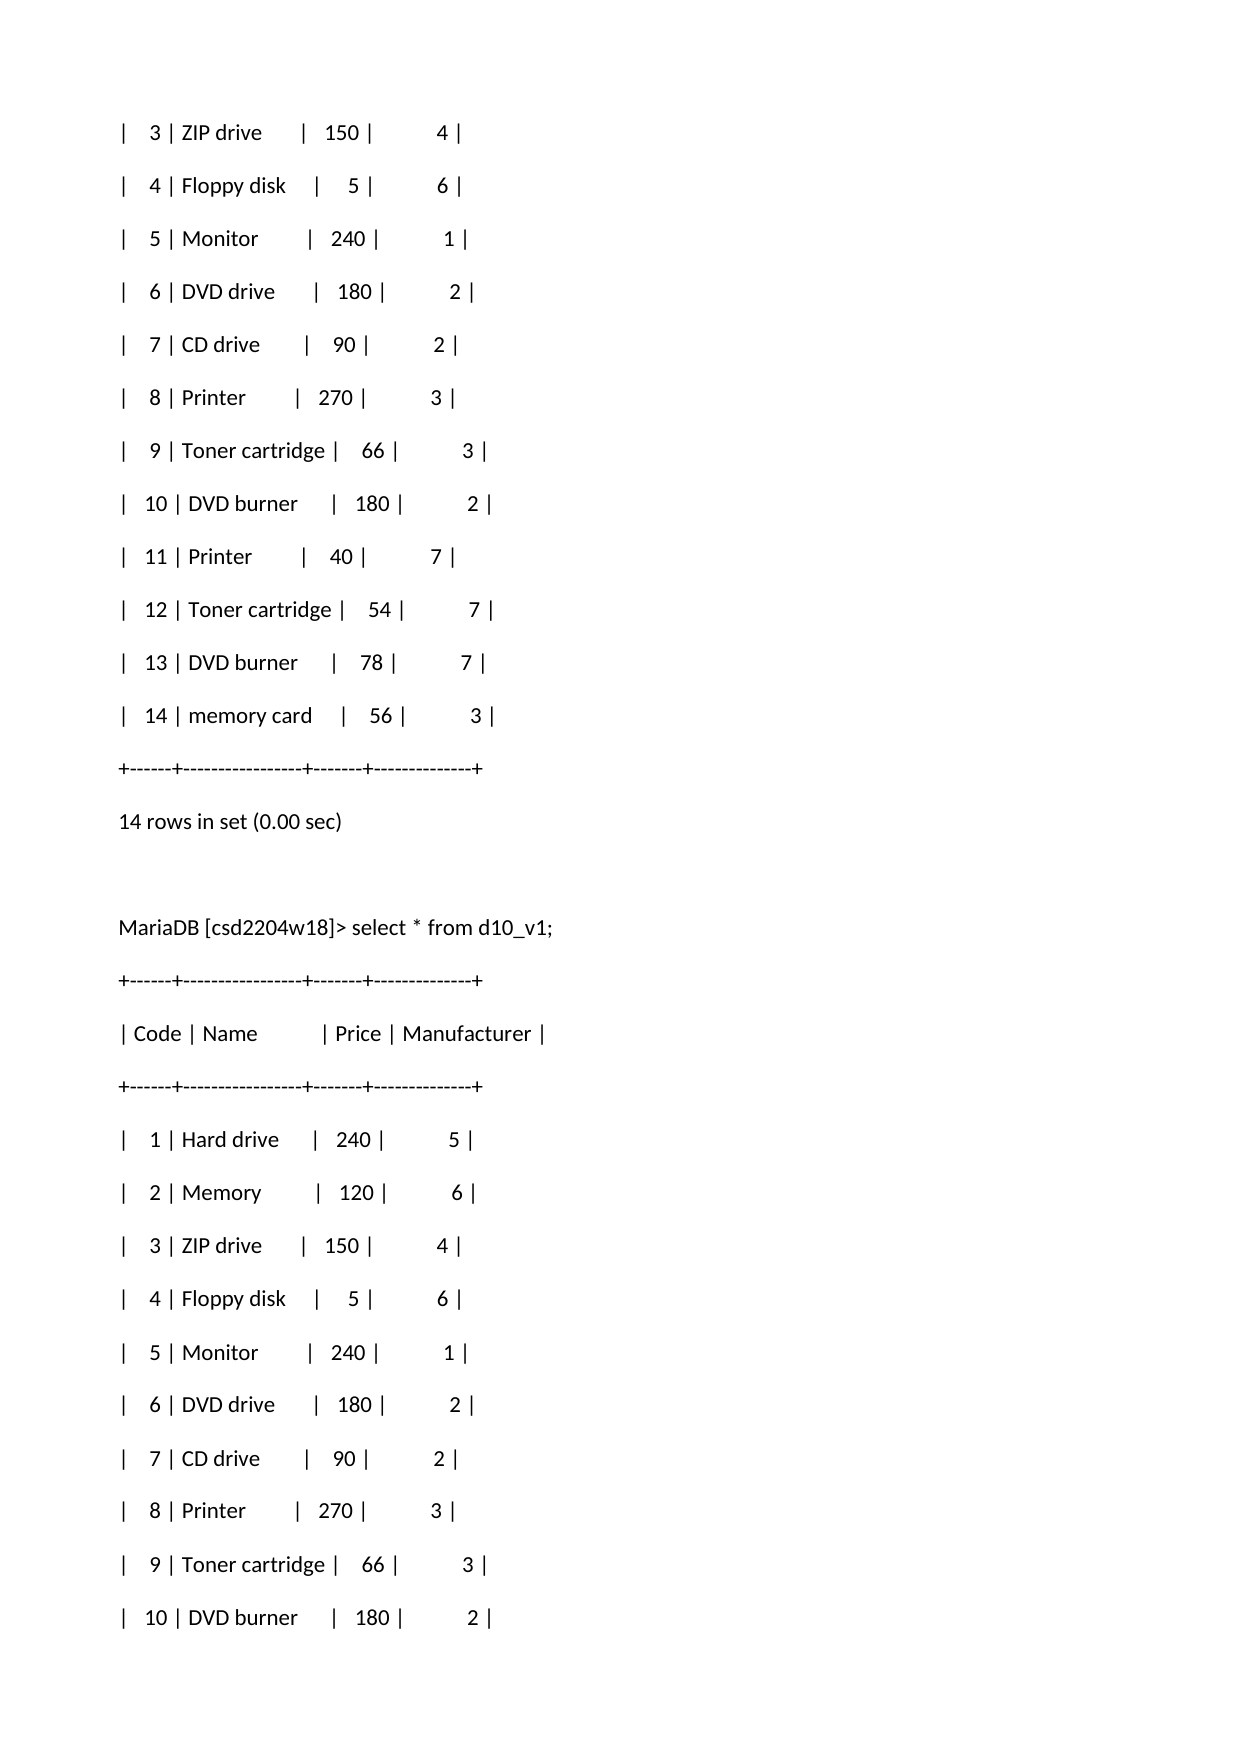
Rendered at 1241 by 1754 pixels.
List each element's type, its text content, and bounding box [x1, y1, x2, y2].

text | 3 | ZIP drive | 150 | 4 | [118, 1232, 1122, 1259]
text | 13 | DVD burner | 78 | 7 | [118, 648, 1122, 676]
text | 8 | Printer | 270 | 3 | [118, 383, 1122, 411]
text | 7 | CD drive | 90 | 2 | [118, 330, 1122, 358]
text | 4 | Floppy disk | 5 | 6 | [118, 1284, 1122, 1313]
text | 6 | DVD drive | 180 | 2 | [118, 1391, 1122, 1419]
text | 10 | DVD burner | 180 | 2 | [118, 489, 1122, 517]
text | 7 | CD drive | 90 | 2 | [118, 1444, 1122, 1472]
text | 5 | Monitor | 240 | 1 | [118, 224, 1122, 252]
text MariaDB [csd2204w18]> select * from d10_v1; [118, 913, 1122, 941]
text | Code | Name | Price | Manufacturer | [118, 1019, 1122, 1047]
text | 1 | Hard drive | 240 | 5 | [118, 1126, 1122, 1153]
text | 2 | Memory | 120 | 6 | [118, 1178, 1122, 1207]
text | 12 | Toner cartridge | 54 | 7 | [118, 595, 1122, 623]
text +------+-----------------+-------+--------------+ [118, 1072, 1122, 1101]
text | 8 | Printer | 270 | 3 | [118, 1497, 1122, 1525]
text 14 rows in set (0.00 sec) [118, 807, 1122, 835]
text | 9 | Toner cartridge | 66 | 3 | [118, 436, 1122, 464]
text | 14 | memory card | 56 | 3 | [118, 701, 1122, 729]
text +------+-----------------+-------+--------------+ [118, 966, 1122, 994]
text | 6 | DVD drive | 180 | 2 | [118, 277, 1122, 305]
text | 9 | Toner cartridge | 66 | 3 | [118, 1550, 1122, 1578]
text +------+-----------------+-------+--------------+ [118, 754, 1122, 782]
text | 4 | Floppy disk | 5 | 6 | [118, 171, 1122, 199]
text | 3 | ZIP drive | 150 | 4 | [118, 118, 1122, 146]
text | 11 | Printer | 40 | 7 | [118, 542, 1122, 570]
text | 5 | Monitor | 240 | 1 | [118, 1338, 1122, 1366]
text | 10 | DVD burner | 180 | 2 | [118, 1603, 1122, 1631]
